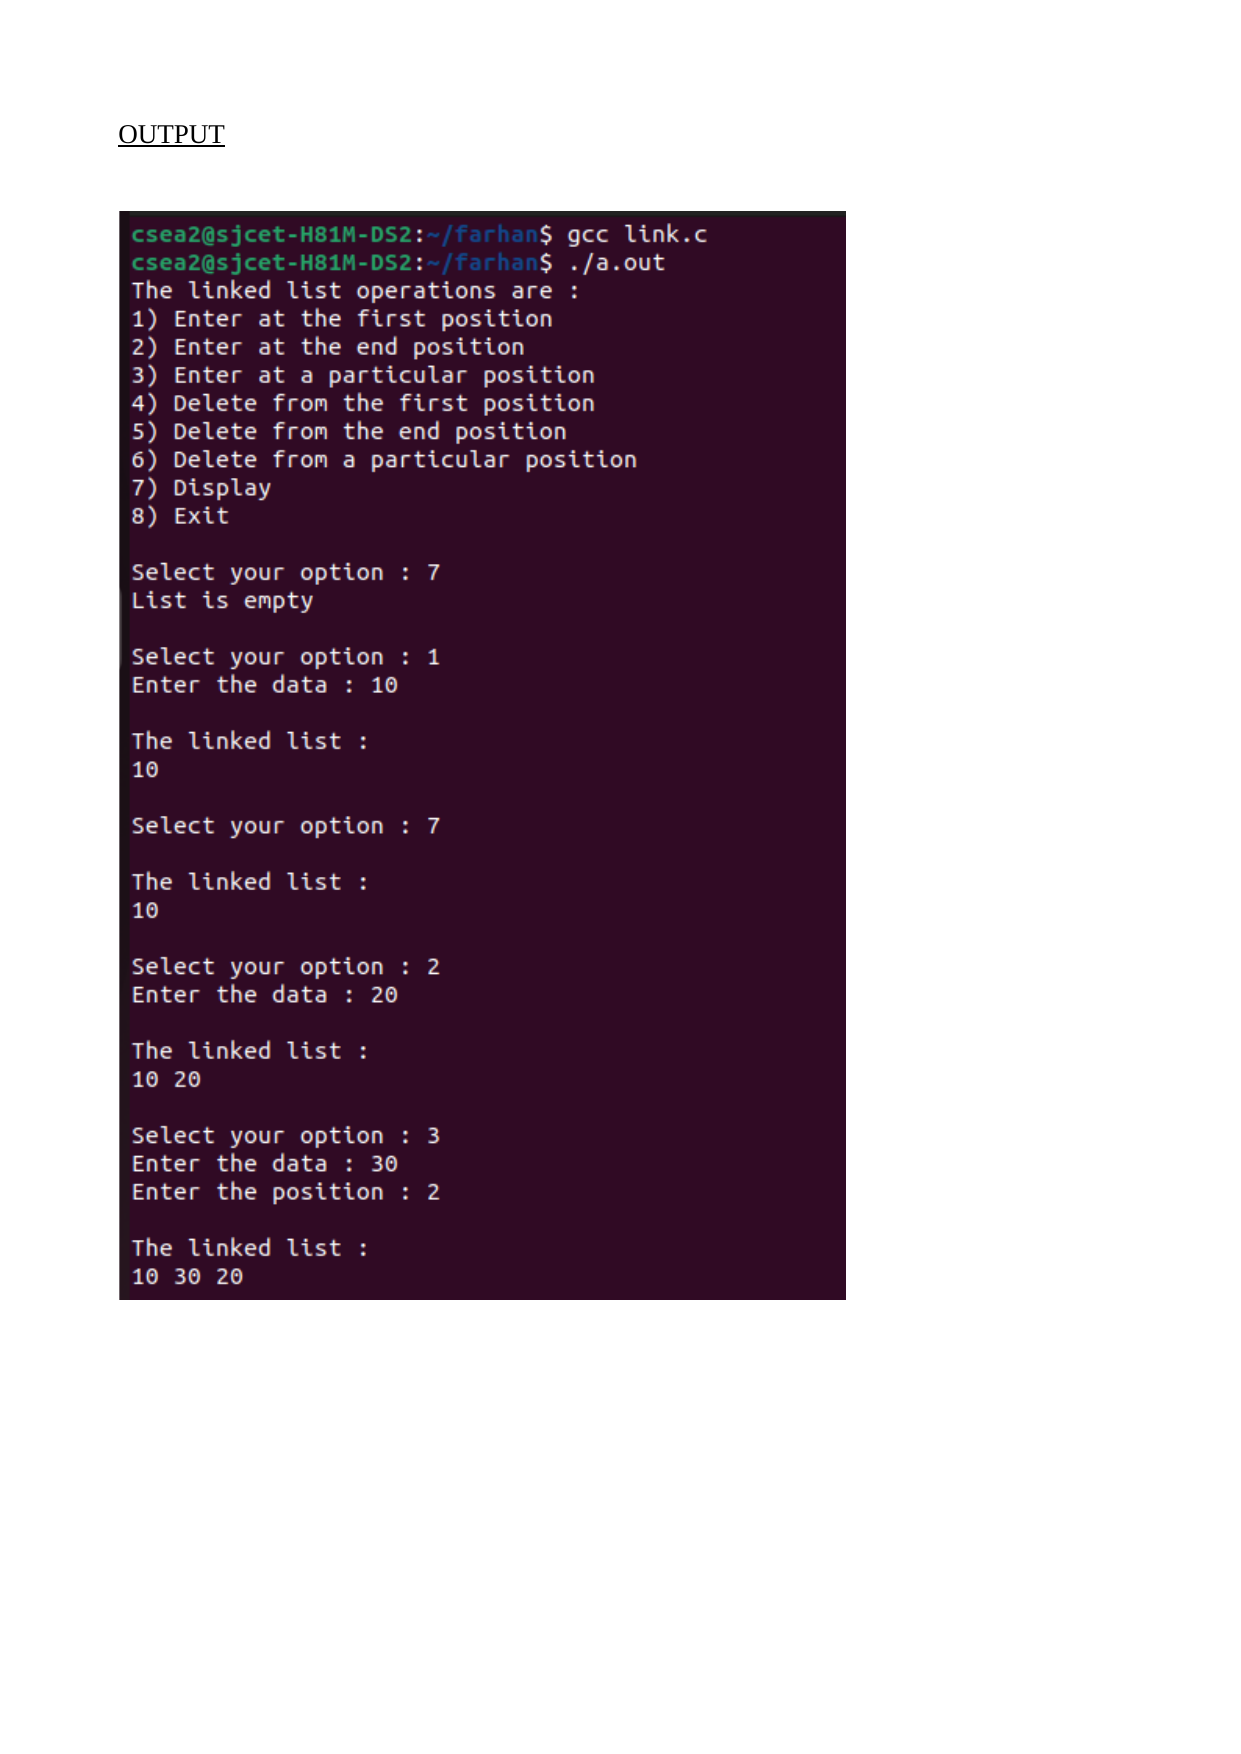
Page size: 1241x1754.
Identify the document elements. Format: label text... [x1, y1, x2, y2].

picture [119, 211, 846, 1300]
text OUTPUT [118, 118, 1122, 149]
